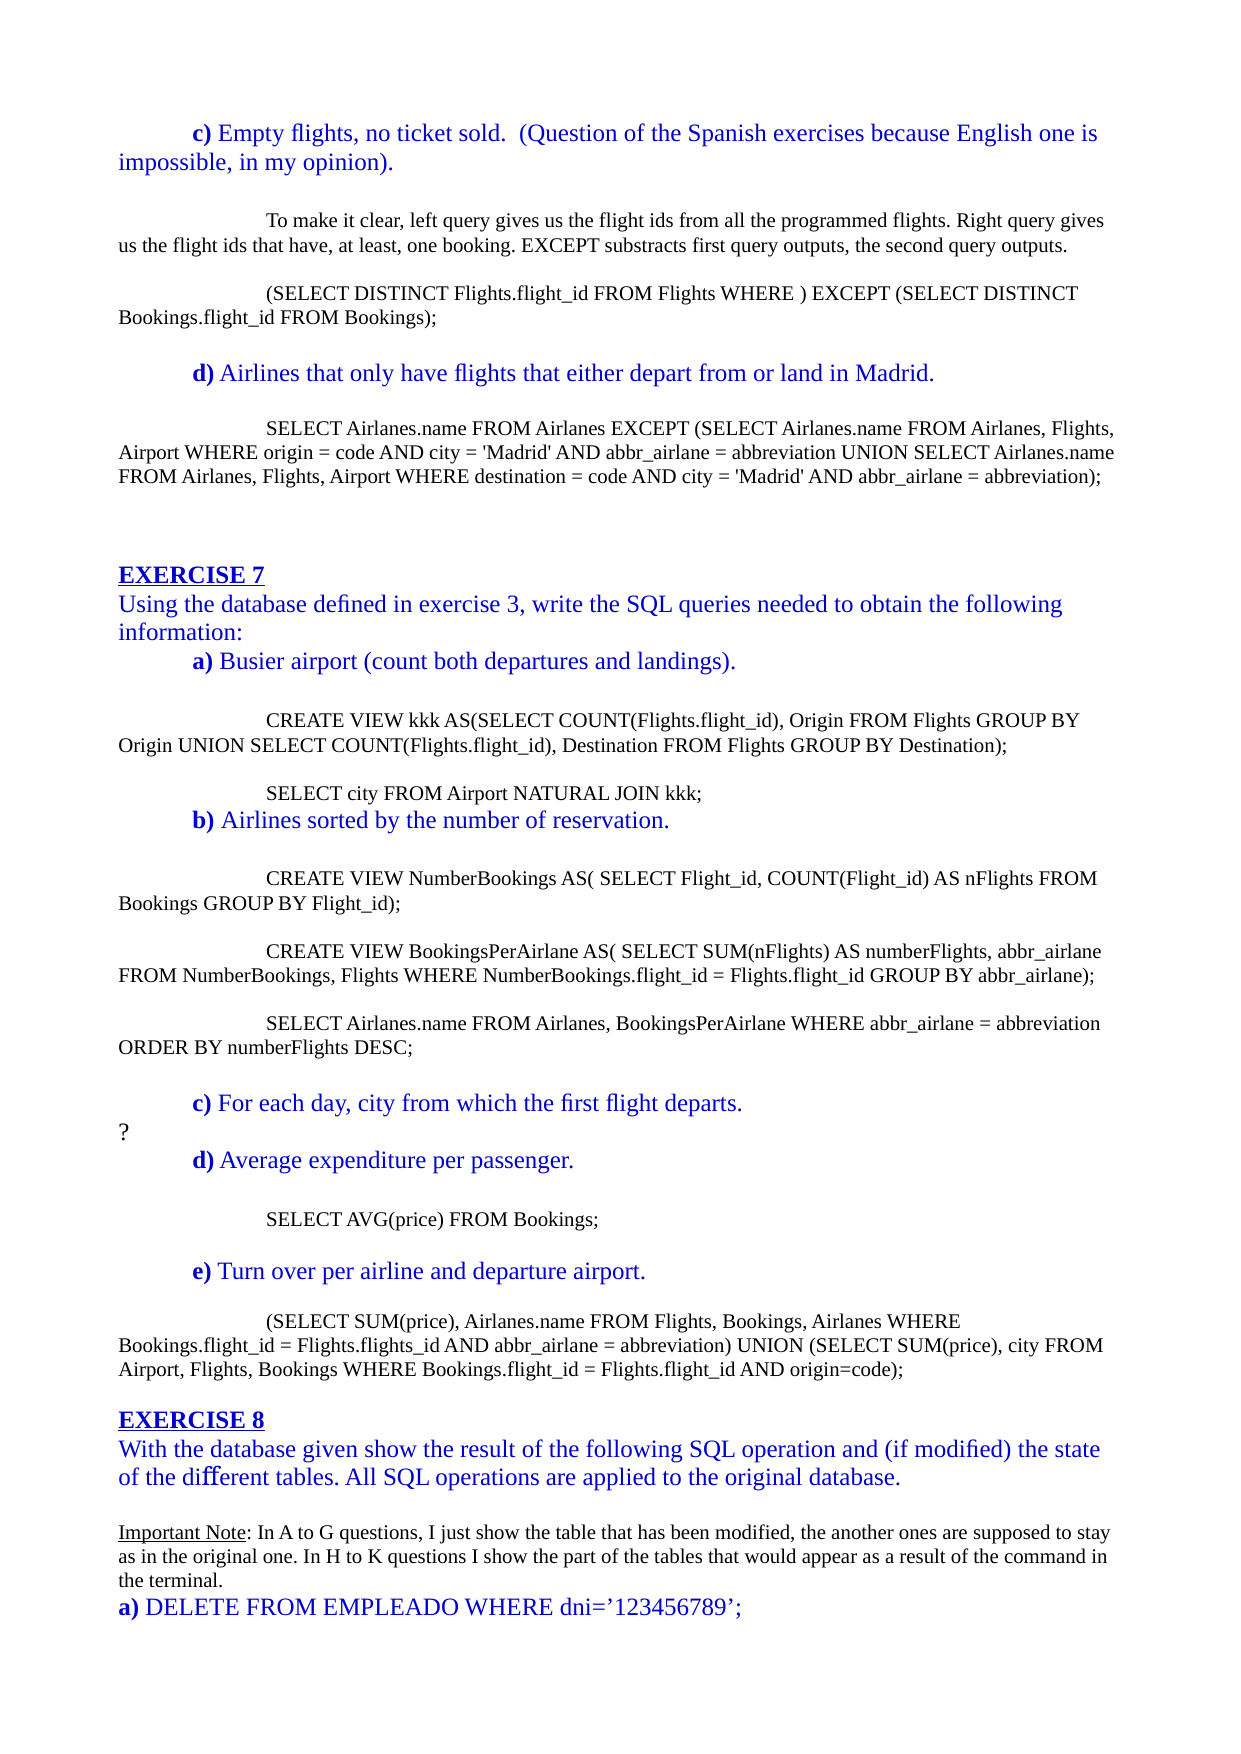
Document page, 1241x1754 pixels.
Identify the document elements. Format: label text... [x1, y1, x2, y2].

text SELECT Airlanes.name FROM Airlanes EXCEPT (SELECT Airlanes.name FROM Airlanes, Flights, Airport WHERE origin = code AND city = 'Madrid' AND abbr_airlane = abbreviation UNION SELECT Airlanes.name FROM Airlanes, Flights, Airport WHERE destination = code AND city = 'Madrid' AND abbr_airlane = abbreviation); [118, 416, 1122, 488]
text EXERCISE 7 [118, 560, 1122, 589]
text a) Busier airport (count both departures and landings). [118, 646, 1122, 675]
text CREATE VIEW NumberBookings AS( SELECT Flight_id, COUNT(Flight_id) AS nFlights FROM Bookings GROUP BY Flight_id); [118, 862, 1122, 915]
text (SELECT DISTINCT Flights.flight_id FROM Flights WHERE ) EXCEPT (SELECT DISTINCT Bookings.flight_id FROM Bookings); [118, 281, 1122, 329]
text Using the database deﬁned in exercise 3, write the SQL queries needed to obtain the following information: [118, 589, 1122, 646]
text EXERCISE 8 [118, 1405, 1122, 1434]
text d) Average expenditure per passenger. [118, 1146, 1122, 1174]
text ? [118, 1117, 1122, 1146]
text Important Note: In A to G questions, I just show the table that has been modified, the another ones are supposed to stay as in the original one. In H to K questions I show the part of the tables that would appear as a result of the command in the terminal. [118, 1520, 1122, 1592]
text SELECT city FROM Airport NATURAL JOIN kkk; [118, 781, 1122, 805]
text SELECT Airlanes.name FROM Airlanes, BookingsPerAirlane WHERE abbr_airlane = abbreviation ORDER BY numberFlights DESC; [118, 1011, 1122, 1059]
text CREATE VIEW BookingsPerAirlane AS( SELECT SUM(nFlights) AS numberFlights, abbr_airlane FROM NumberBookings, Flights WHERE NumberBookings.flight_id = Flights.flight_id GROUP BY abbr_airlane); [118, 939, 1122, 987]
text e) Turn over per airline and departure airport. [118, 1256, 1122, 1285]
text d) Airlines that only have ﬂights that either depart from or land in Madrid. [118, 358, 1122, 387]
text c) For each day, city from which the ﬁrst ﬂight departs. [118, 1088, 1122, 1117]
text SELECT AVG(price) FROM Bookings; [118, 1203, 1122, 1232]
text c) Empty ﬂights, no ticket sold. (Question of the Spanish exercises because English one is impossible, in my opinion). [118, 118, 1122, 176]
text With the database given show the result of the following SQL operation and (if modiﬁed) the state of the diﬀerent tables. All SQL operations are applied to the original database. [118, 1434, 1122, 1491]
text b) Airlines sorted by the number of reservation. [118, 805, 1122, 833]
text CREATE VIEW kkk AS(SELECT COUNT(Flights.flight_id), Origin FROM Flights GROUP BY Origin UNION SELECT COUNT(Flights.flight_id), Destination FROM Flights GROUP BY Destination); [118, 704, 1122, 757]
text a) DELETE FROM EMPLEADO WHERE dni=’123456789’; [118, 1592, 1122, 1621]
text (SELECT SUM(price), Airlanes.name FROM Flights, Bookings, Airlanes WHERE Bookings.flight_id = Flights.flights_id AND abbr_airlane = abbreviation) UNION (SELECT SUM(price), city FROM Airport, Flights, Bookings WHERE Bookings.flight_id = Flights.flight_id AND origin=code); [118, 1309, 1122, 1381]
text To make it clear, left query gives us the flight ids from all the programmed flights. Right query gives us the flight ids that have, at least, one booking. EXCEPT substracts first query outputs, the second query outputs. [118, 204, 1122, 257]
